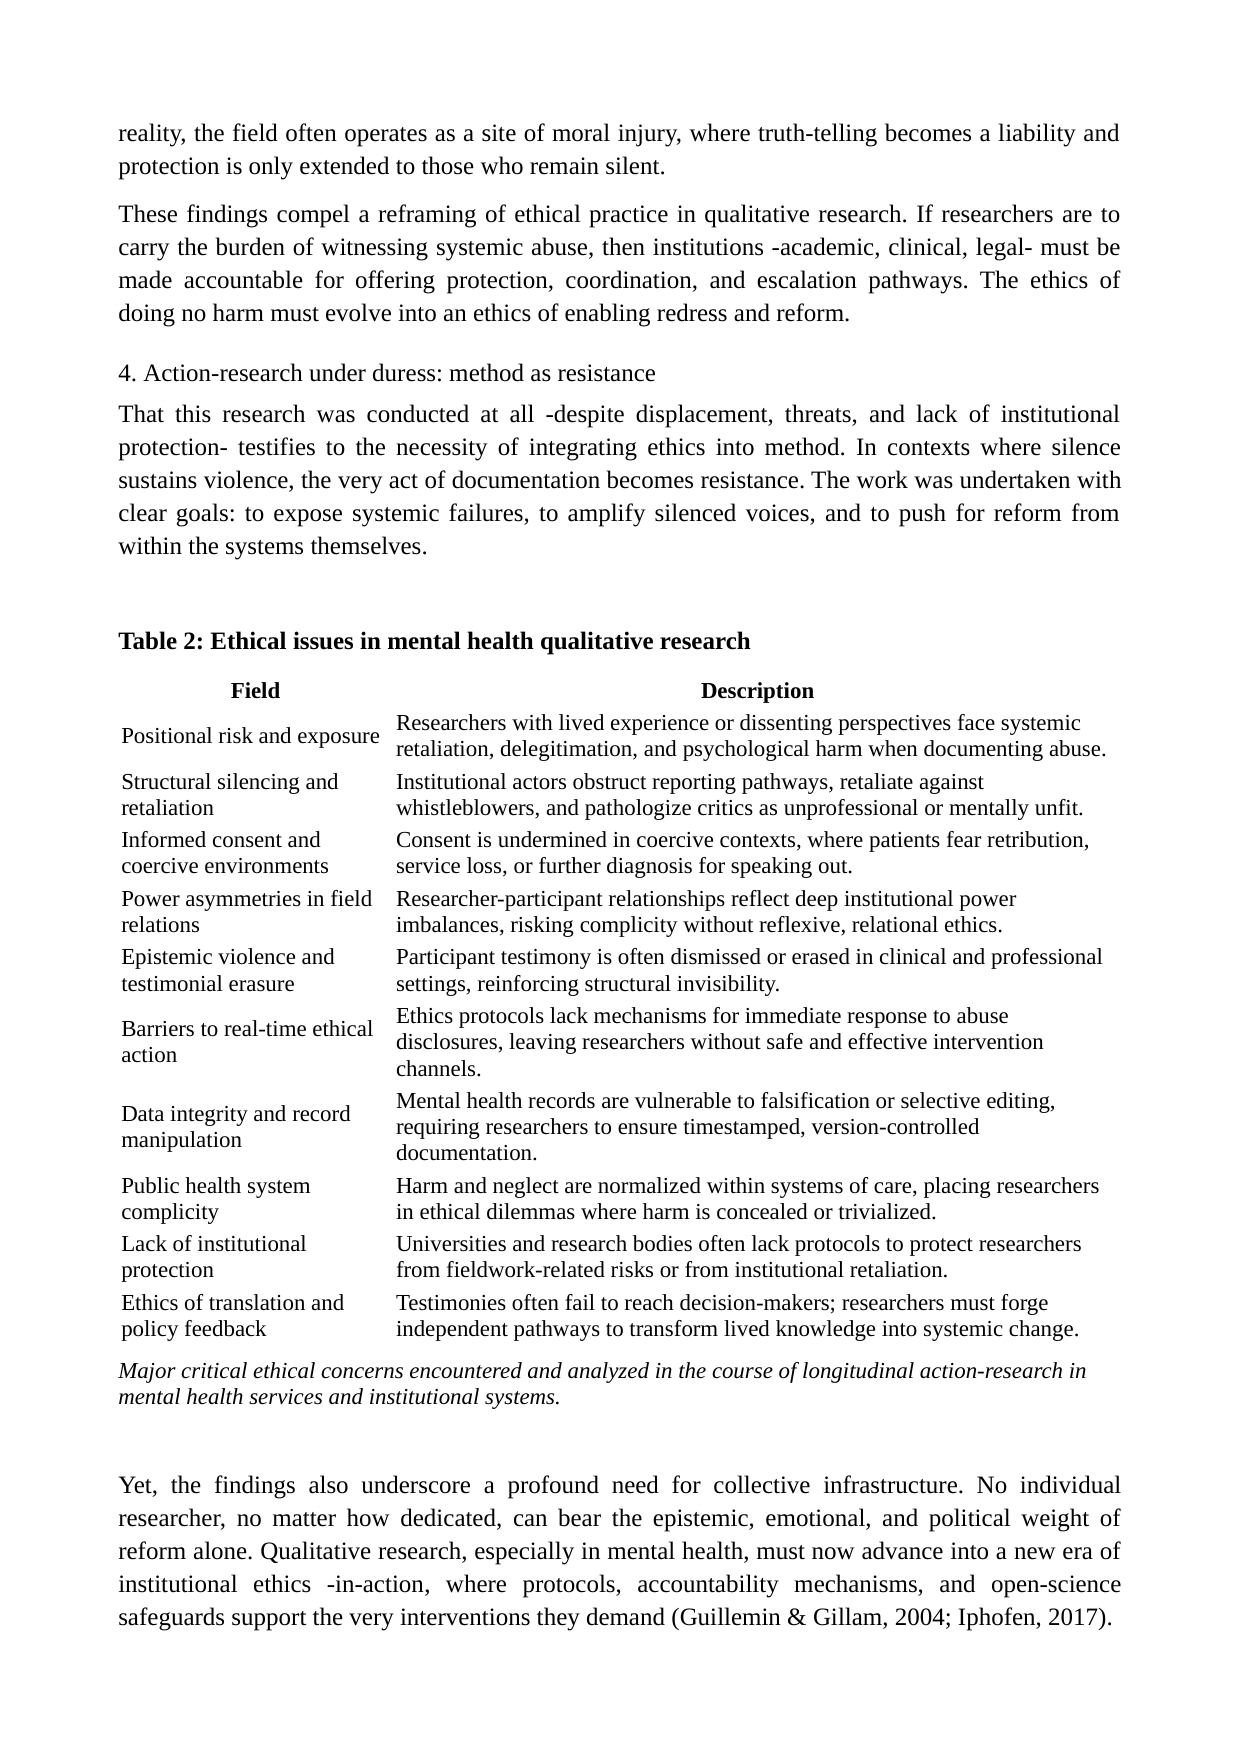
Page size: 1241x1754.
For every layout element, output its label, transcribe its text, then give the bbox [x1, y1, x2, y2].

table_cell Epistemic violence and testimonial erasure [118, 940, 393, 999]
table_cell Testimonies often fail to reach decision-makers; researchers must forge independent pathways to transform lived knowledge into systemic change. [393, 1286, 1122, 1344]
table_cell Researchers with lived experience or dissenting perspectives face systemic retaliation, delegitimation, and psychological harm when documenting abuse. [393, 706, 1122, 765]
table_cell Institutional actors obstruct reporting pathways, retaliate against whistleblowers, and pathologize critics as unprofessional or mentally unfit. [393, 765, 1122, 823]
subtitle 4. Action-research under duress: method as resistance [118, 358, 1122, 387]
text reality, the field often operates as a site of moral injury, where truth-telling becomes a liability and protection is only extended to those who remain silent. [118, 118, 1122, 180]
table_cell Harm and neglect are normalized within systems of care, placing researchers in ethical dilemmas where harm is concealed or trivialized. [393, 1169, 1122, 1227]
table_cell Informed consent and coercive environments [118, 823, 393, 882]
table_cell Data integrity and record manipulation [118, 1084, 393, 1169]
text Yet, the findings also underscore a profound need for collective infrastructure. No individual researcher, no matter how dedicated, can bear the epistemic, emotional, and political weight of reform alone. Qualitative research, especially in mental health, must now advance into a new era of institutional ethics -in-action, where protocols, accountability mechanisms, and open-science safeguards support the very interventions they demand (Guillemin & Gillam, 2004; Iphofen, 2017). [118, 1470, 1122, 1631]
table_cell Lack of institutional protection [118, 1227, 393, 1286]
table_cell Researcher-participant relationships reflect deep institutional power imbalances, risking complicity without reflexive, relational ethics. [393, 882, 1122, 940]
text That this research was conducted at all -despite displacement, threats, and lack of institutional protection- testifies to the necessity of integrating ethics into method. In contexts where silence sustains violence, the very act of documentation becomes resistance. The work was undertaken with clear goals: to expose systemic failures, to amplify silenced voices, and to push for reform from within the systems themselves. [118, 399, 1122, 560]
table_cell Mental health records are vulnerable to falsification or selective editing, requiring researchers to ensure timestamped, version-controlled documentation. [393, 1084, 1122, 1169]
text These findings compel a reframing of ethical practice in qualitative research. If researchers are to carry the burden of witnessing systemic abuse, then institutions -academic, clinical, legal- must be made accountable for offering protection, coordination, and escalation pathways. The ethics of doing no harm must evolve into an ethics of enabling redress and reform. [118, 199, 1122, 327]
table_cell Universities and research bodies often lack protocols to protect researchers from fieldwork-related risks or from institutional retaliation. [393, 1227, 1122, 1286]
table_cell Barriers to real-time ethical action [118, 999, 393, 1084]
table_cell Consent is undermined in coercive contexts, where patients fear retribution, service loss, or further diagnosis for speaking out. [393, 823, 1122, 882]
table_cell Participant testimony is often dismissed or erased in clinical and professional settings, reinforcing structural invisibility. [393, 940, 1122, 999]
table_cell Structural silencing and retaliation [118, 765, 393, 823]
table_cell Power asymmetries in field relations [118, 882, 393, 940]
text Major critical ethical concerns encountered and analyzed in the course of longitudinal action-research in mental health services and institutional systems. [118, 1357, 1122, 1409]
table_cell Positional risk and exposure [118, 706, 393, 765]
table_header Description [393, 674, 1122, 706]
table_header Field [118, 674, 393, 706]
table_cell Ethics of translation and policy feedback [118, 1286, 393, 1344]
table_cell Ethics protocols lack mechanisms for immediate response to abuse disclosures, leaving researchers without safe and effective intervention channels. [393, 999, 1122, 1084]
table_cell Public health system complicity [118, 1169, 393, 1227]
text Table 2: Ethical issues in mental health qualitative research [118, 626, 1122, 655]
